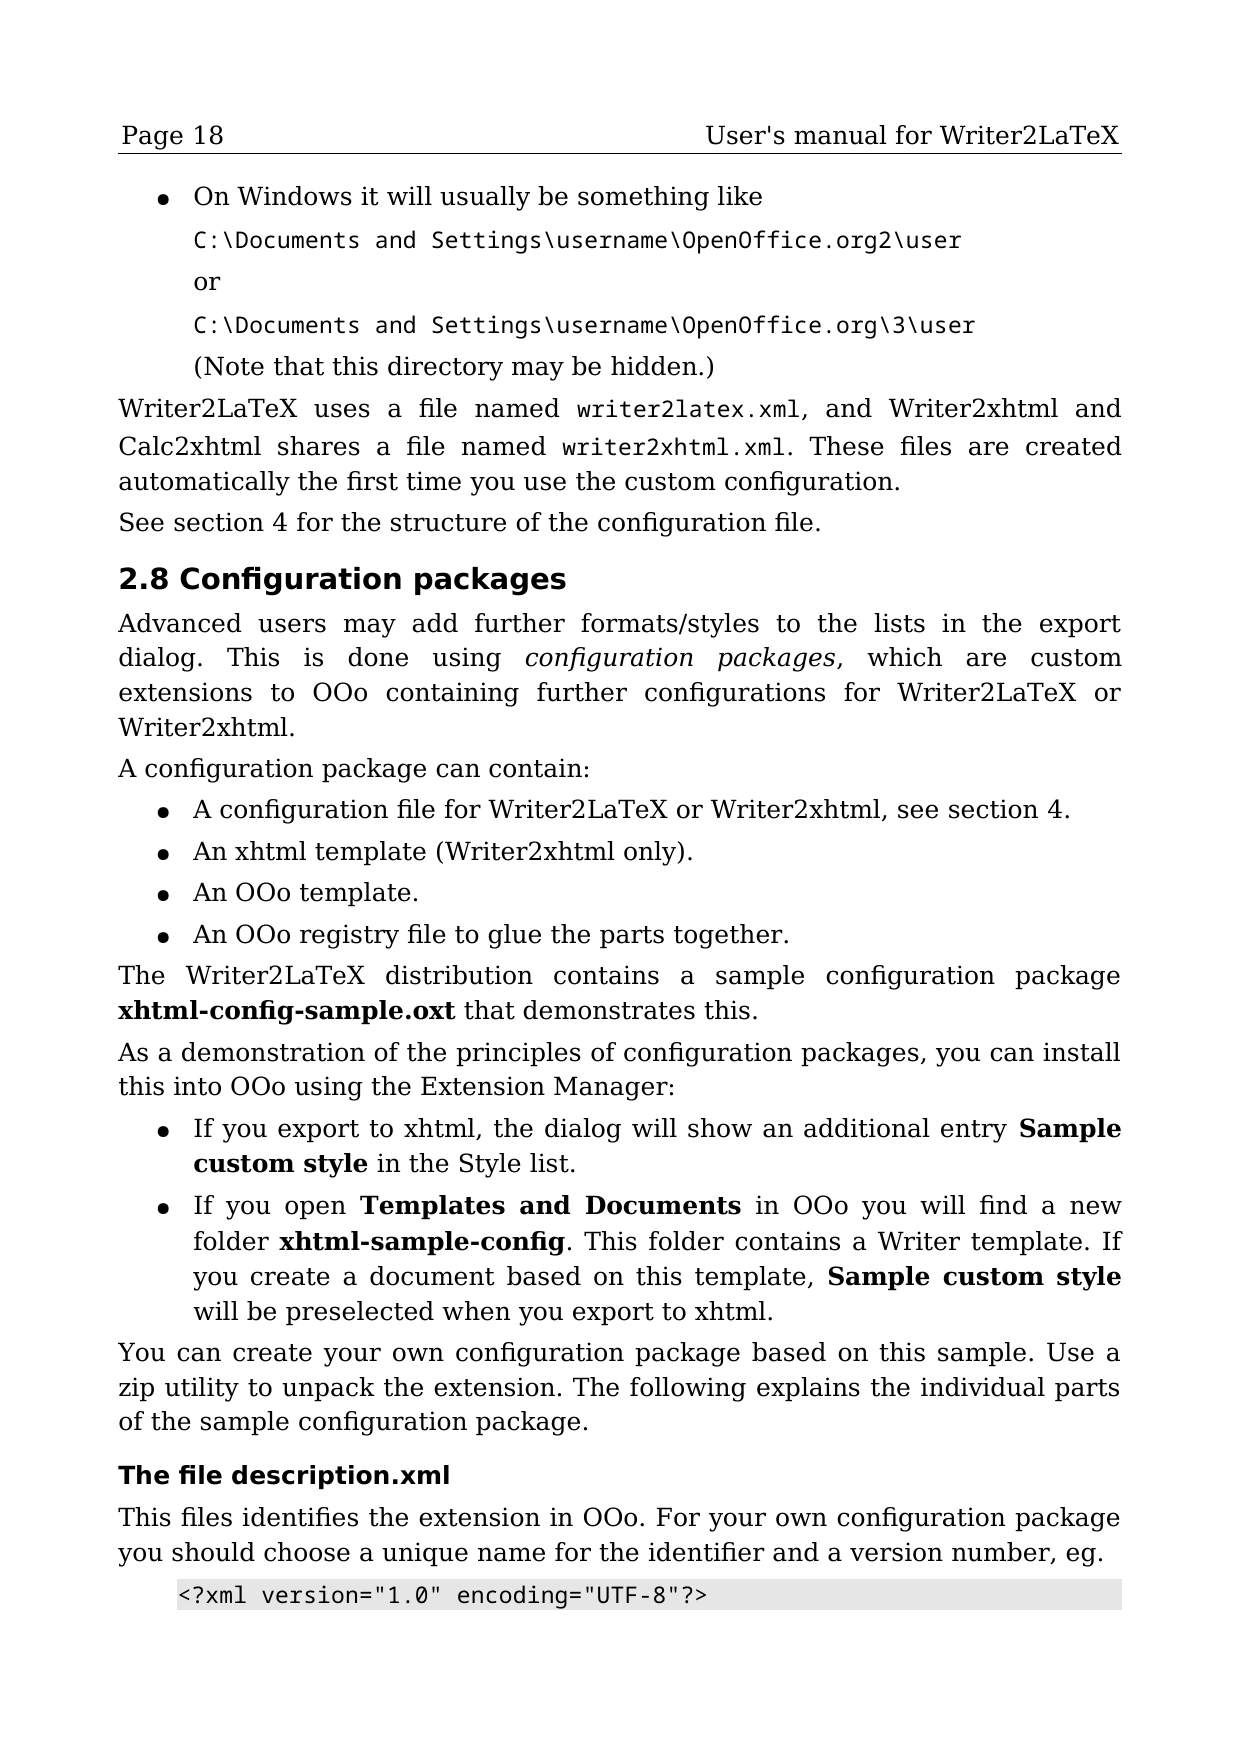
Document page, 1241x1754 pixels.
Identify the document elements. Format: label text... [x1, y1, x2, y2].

text You can create your own configuration package based on this sample. Use a zip utility to unpack the extension. The following explains the individual parts of the sample configuration package. [118, 1338, 1122, 1437]
subtitle Configuration packages [118, 563, 1122, 597]
list A configuration file for Writer2LaTeX or Writer2xhtml, see section 4. [156, 796, 1122, 825]
text <?xml version="1.0" encoding="UTF-8"?> [177, 1579, 1122, 1610]
list An OOo template. [156, 879, 1122, 908]
list On Windows it will usually be something like [156, 182, 1122, 211]
text This files identifies the extension in OOo. For your own configuration package you should choose a unique name for the identifier and a version number, eg. [118, 1503, 1122, 1567]
text Advanced users may add further formats/styles to the lists in the export dialog. This is done using configuration packages, which are custom extensions to OOo containing further configurations for Writer2LaTeX or Writer2xhtml. [118, 609, 1122, 742]
text See section 4 for the structure of the configuration file. [118, 509, 1122, 538]
text Writer2LaTeX uses a file named writer2latex.xml, and Writer2xhtml and Calc2xhtml shares a file named writer2xhtml.xml. These files are created automatically the first time you use the custom configuration. [118, 393, 1122, 496]
text A configuration package can contain: [118, 754, 1122, 783]
subtitle The file description.xml [118, 1462, 1122, 1491]
list If you open Templates and Documents in OOo you will find a new folder xhtml-sample-config. This folder contains a Writer template. If you create a document based on this template, Sample custom style will be preselected when you export to xhtml. [156, 1191, 1122, 1326]
text The Writer2LaTeX distribution contains a sample configuration package xhtml-config-sample.oxt that demonstrates this. [118, 961, 1122, 1026]
list or [156, 267, 1122, 296]
list An xhtml template (Writer2xhtml only). [156, 837, 1122, 866]
text As a demonstration of the principles of configuration packages, you can install this into OOo using the Extension Manager: [118, 1038, 1122, 1102]
list C:\Documents and Settings\username\OpenOffice.org\3\user [156, 309, 1122, 340]
list (Note that this directory may be hidden.) [156, 352, 1122, 381]
list If you export to xhtml, the dialog will show an additional entry Sample custom style in the Style list. [156, 1114, 1122, 1179]
list C:\Documents and Settings\username\OpenOffice.org2\user [156, 224, 1122, 255]
list An OOo registry file to glue the parts together. [156, 920, 1122, 949]
